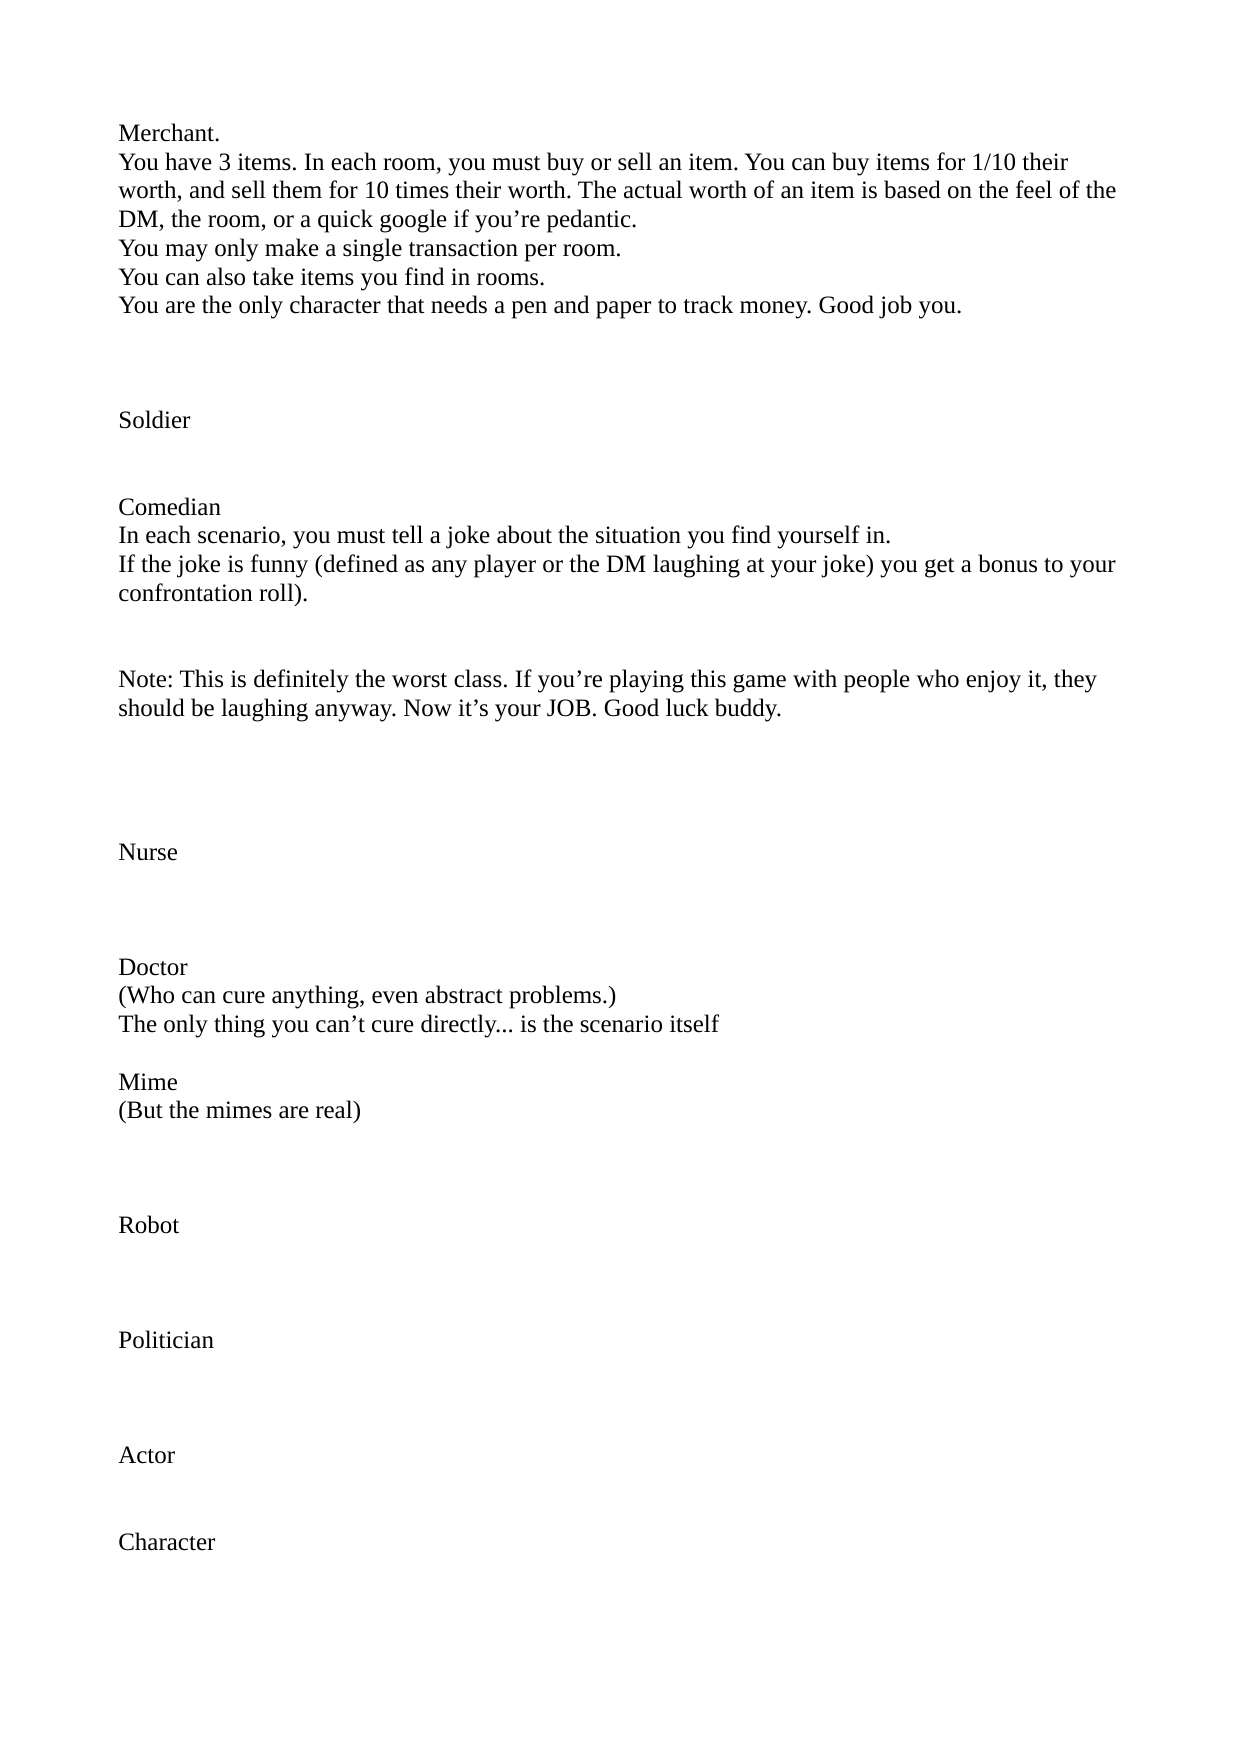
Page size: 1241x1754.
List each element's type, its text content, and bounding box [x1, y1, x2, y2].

text You are the only character that needs a pen and paper to track money. Good job you. [118, 291, 1122, 319]
text You can also take items you find in rooms. [118, 262, 1122, 291]
text Politician [118, 1326, 1122, 1354]
text The only thing you can’t cure directly... is the scenario itself [118, 1009, 1122, 1038]
text If the joke is funny (defined as any player or the DM laughing at your joke) you get a bonus to your confrontation roll). [118, 549, 1122, 607]
text (Who can cure anything, even abstract problems.) [118, 981, 1122, 1009]
text Actor [118, 1441, 1122, 1469]
text Doctor [118, 952, 1122, 981]
text In each scenario, you must tell a joke about the situation you find yourself in. [118, 521, 1122, 549]
text Character [118, 1527, 1122, 1556]
text Comedian [118, 492, 1122, 521]
text Soldier [118, 406, 1122, 434]
text Merchant. [118, 118, 1122, 147]
text Nurse [118, 837, 1122, 866]
text Mime [118, 1067, 1122, 1096]
text Note: This is definitely the worst class. If you’re playing this game with people who enjoy it, they should be laughing anyway. Now it’s your JOB. Good luck buddy. [118, 664, 1122, 722]
text Robot [118, 1211, 1122, 1239]
text You have 3 items. In each room, you must buy or sell an item. You can buy items for 1/10 their worth, and sell them for 10 times their worth. The actual worth of an item is based on the feel of the DM, the room, or a quick google if you’re pedantic. [118, 147, 1122, 233]
text You may only make a single transaction per room. [118, 233, 1122, 262]
text (But the mimes are real) [118, 1096, 1122, 1124]
